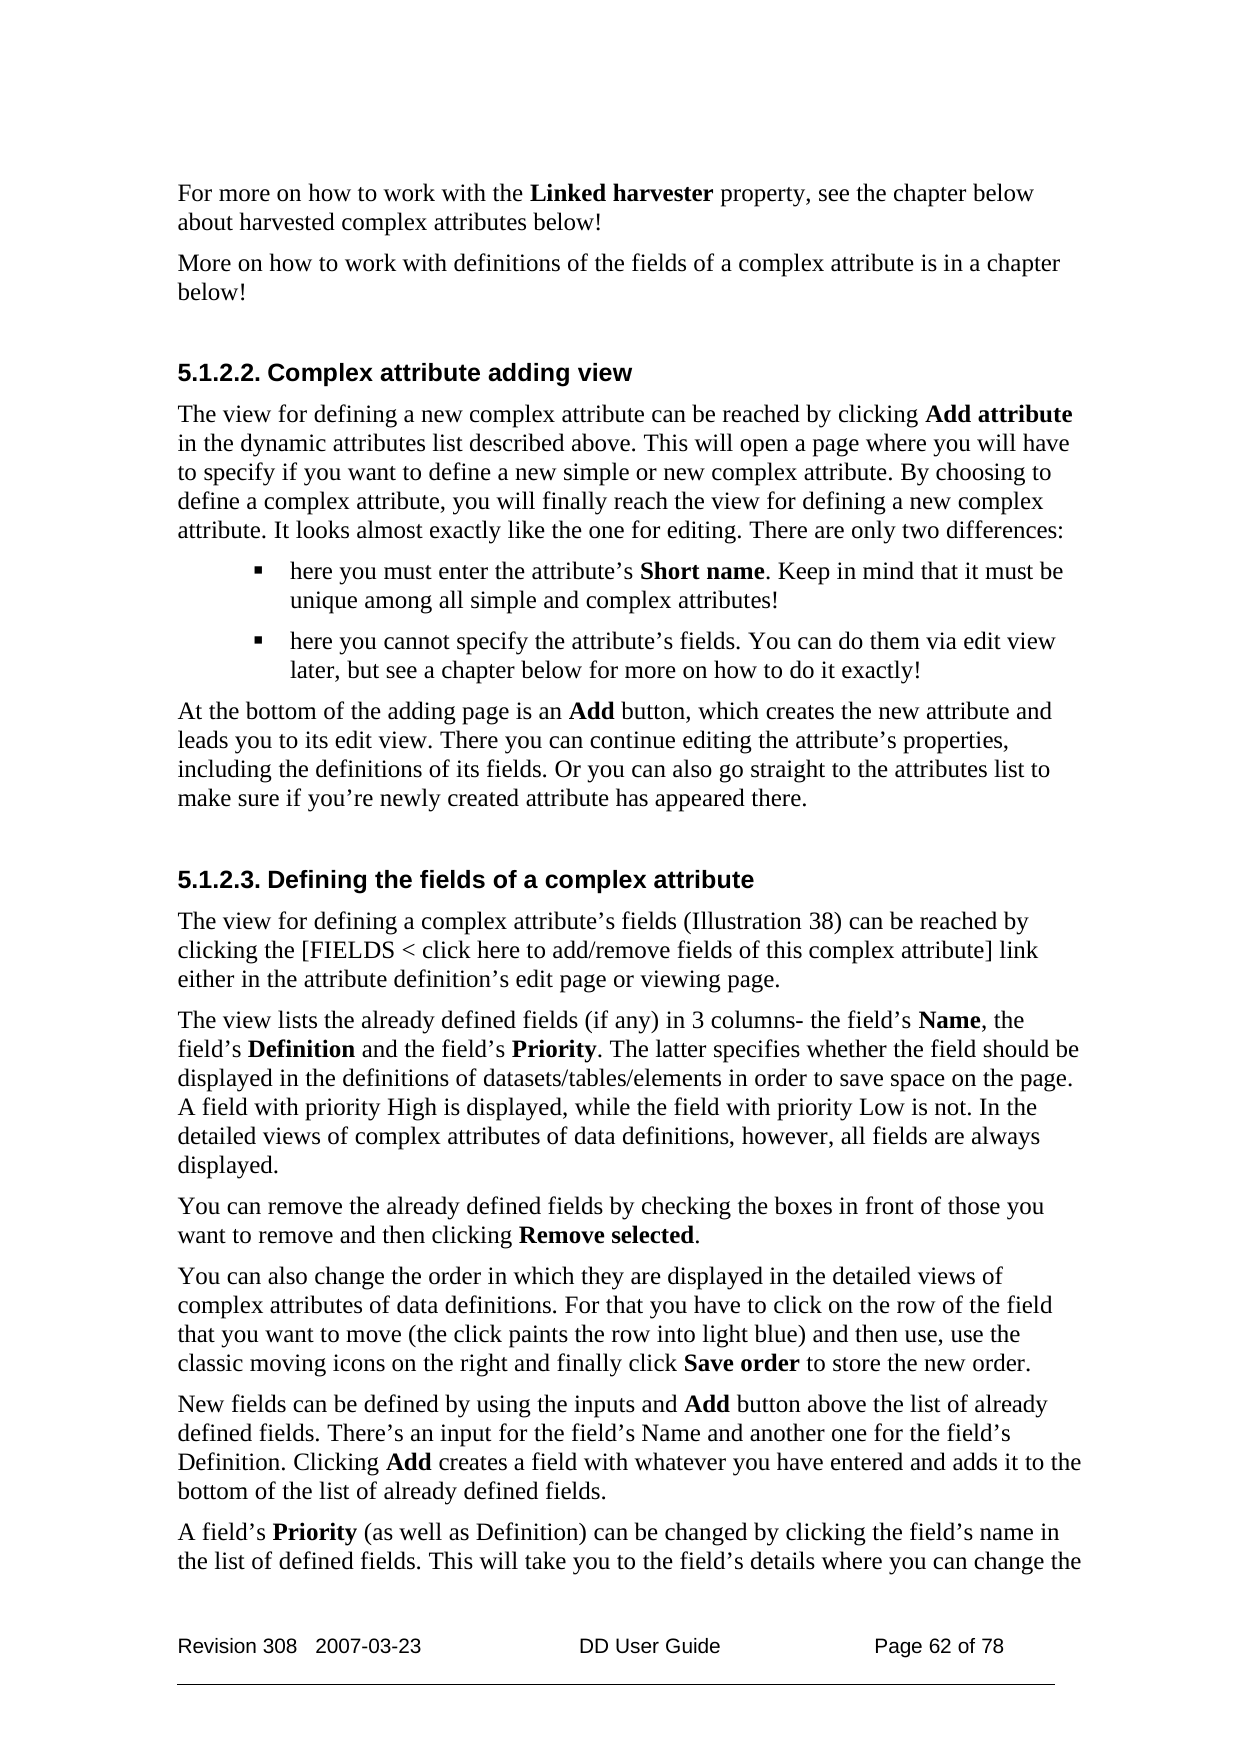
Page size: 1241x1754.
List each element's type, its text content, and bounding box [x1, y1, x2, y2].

text For more on how to work with the Linked harvester property, see the chapter below about harvested complex attributes below! [177, 178, 1092, 236]
subtitle Defining the fields of a complex attribute [177, 865, 1092, 894]
text You can also change the order in which they are displayed in the detailed views of complex attributes of data definitions. For that you have to click on the row of the field that you want to move (the click paints the row into light blue) and then use, use the classic moving icons on the right and finally click Save order to store the new order. [177, 1261, 1092, 1377]
list here you cannot specify the attribute’s fields. You can do them via edit view later, but see a chapter below for more on how to do it exactly! [252, 626, 1092, 684]
text New fields can be defined by using the inputs and Add button above the list of already defined fields. There’s an input for the field’s Name and another one for the field’s Definition. Clicking Add creates a field with whatever you have entered and adds it to the bottom of the list of already defined fields. [177, 1389, 1092, 1505]
text The view lists the already defined fields (if any) in 3 columns- the field’s Name, the field’s Definition and the field’s Priority. The latter specifies whether the field should be displayed in the definitions of datasets/tables/elements in order to save space on the page. A field with priority High is displayed, while the field with priority Low is not. In the detailed views of complex attributes of data definitions, however, all fields are always displayed. [177, 1004, 1092, 1179]
text The view for defining a complex attribute’s fields (Illustration 38) can be reached by clicking the [FIELDS < click here to add/remove fields of this complex attribute] link either in the attribute definition’s edit page or viewing page. [177, 906, 1092, 993]
text A field’s Priority (as well as Definition) can be changed by clicking the field’s name in the list of defined fields. This will take you to the field’s details where you can change the [177, 1517, 1092, 1575]
list here you must enter the attribute’s Short name. Keep in mind that it must be unique among all simple and complex attributes! [252, 556, 1092, 614]
text You can remove the already defined fields by checking the boxes in front of those you want to remove and then clicking Remove selected. [177, 1191, 1092, 1249]
subtitle Complex attribute adding view [177, 358, 1092, 387]
text The view for defining a new complex attribute can be reached by clicking Add attribute in the dynamic attributes list described above. This will open a page where you will have to specify if you want to define a new simple or new complex attribute. By choosing to define a complex attribute, you will finally reach the view for defining a new complex attribute. It looks almost exactly like the one for editing. There are only two differences: [177, 399, 1092, 544]
text At the bottom of the adding page is an Add button, which creates the new attribute and leads you to its edit view. There you can continue editing the attribute’s properties, including the definitions of its fields. Or you can also go straight to the attributes list to make sure if you’re newly created attribute has appeared there. [177, 696, 1092, 812]
text More on how to work with definitions of the fields of a complex attribute is in a chapter below! [177, 247, 1092, 306]
